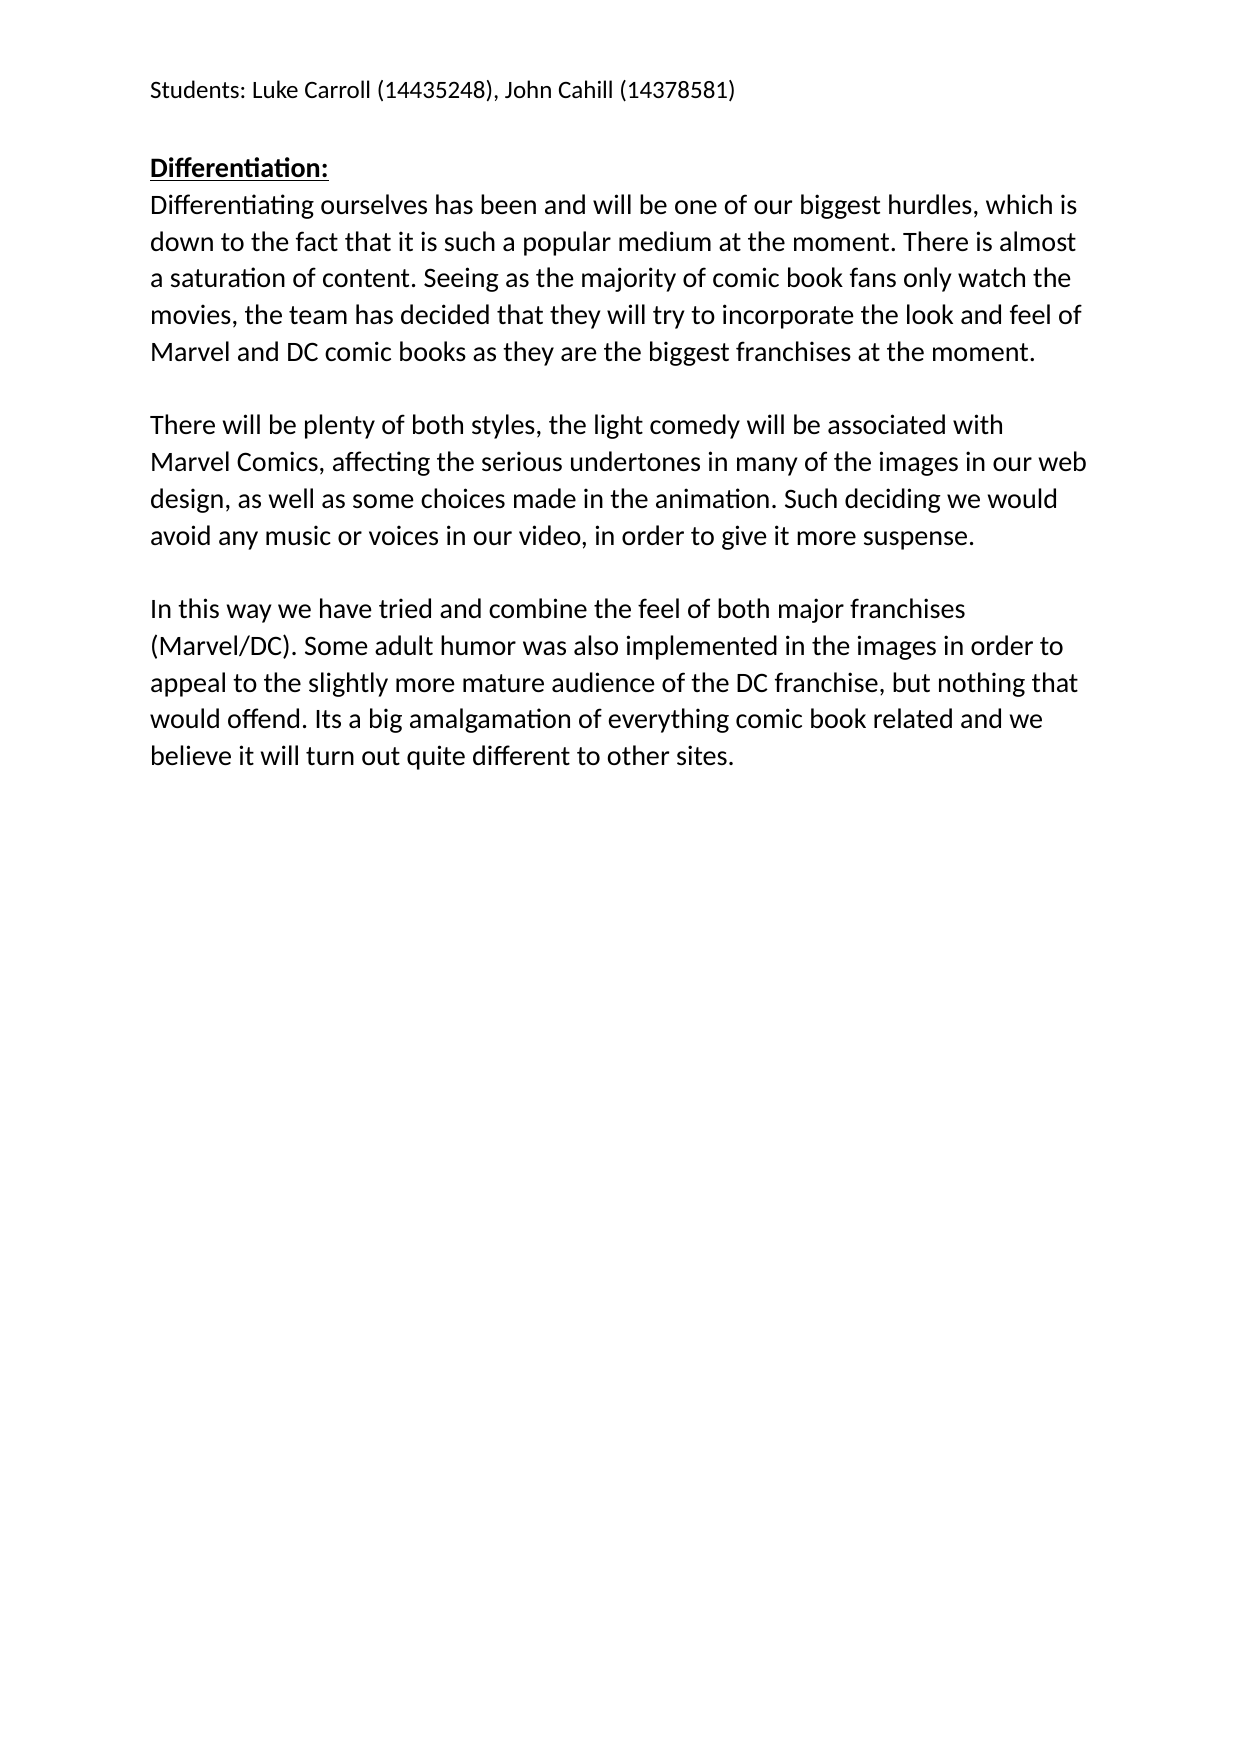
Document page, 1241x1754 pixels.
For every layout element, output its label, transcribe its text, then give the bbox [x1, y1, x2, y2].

text Differentiation: [150, 150, 1090, 184]
text There will be plenty of both styles, the light comedy will be associated with Marvel Comics, affecting the serious undertones in many of the images in our web design, as well as some choices made in the animation. Such deciding we would avoid any music or voices in our video, in order to give it more suspense. [150, 407, 1090, 552]
text Differentiating ourselves has been and will be one of our biggest hurdles, which is down to the fact that it is such a popular medium at the moment. There is almost a saturation of content. Seeing as the majority of comic book fans only watch the movies, the team has decided that they will try to incorporate the look and feel of Marvel and DC comic books as they are the biggest franchises at the moment. [150, 187, 1090, 368]
text In this way we have tried and combine the feel of both major franchises (Marvel/DC). Some adult humor was also implemented in the images in order to appeal to the slightly more mature audience of the DC franchise, but nothing that would offend. Its a big amalgamation of everything comic book related and we believe it will turn out quite different to other sites. [150, 591, 1090, 773]
